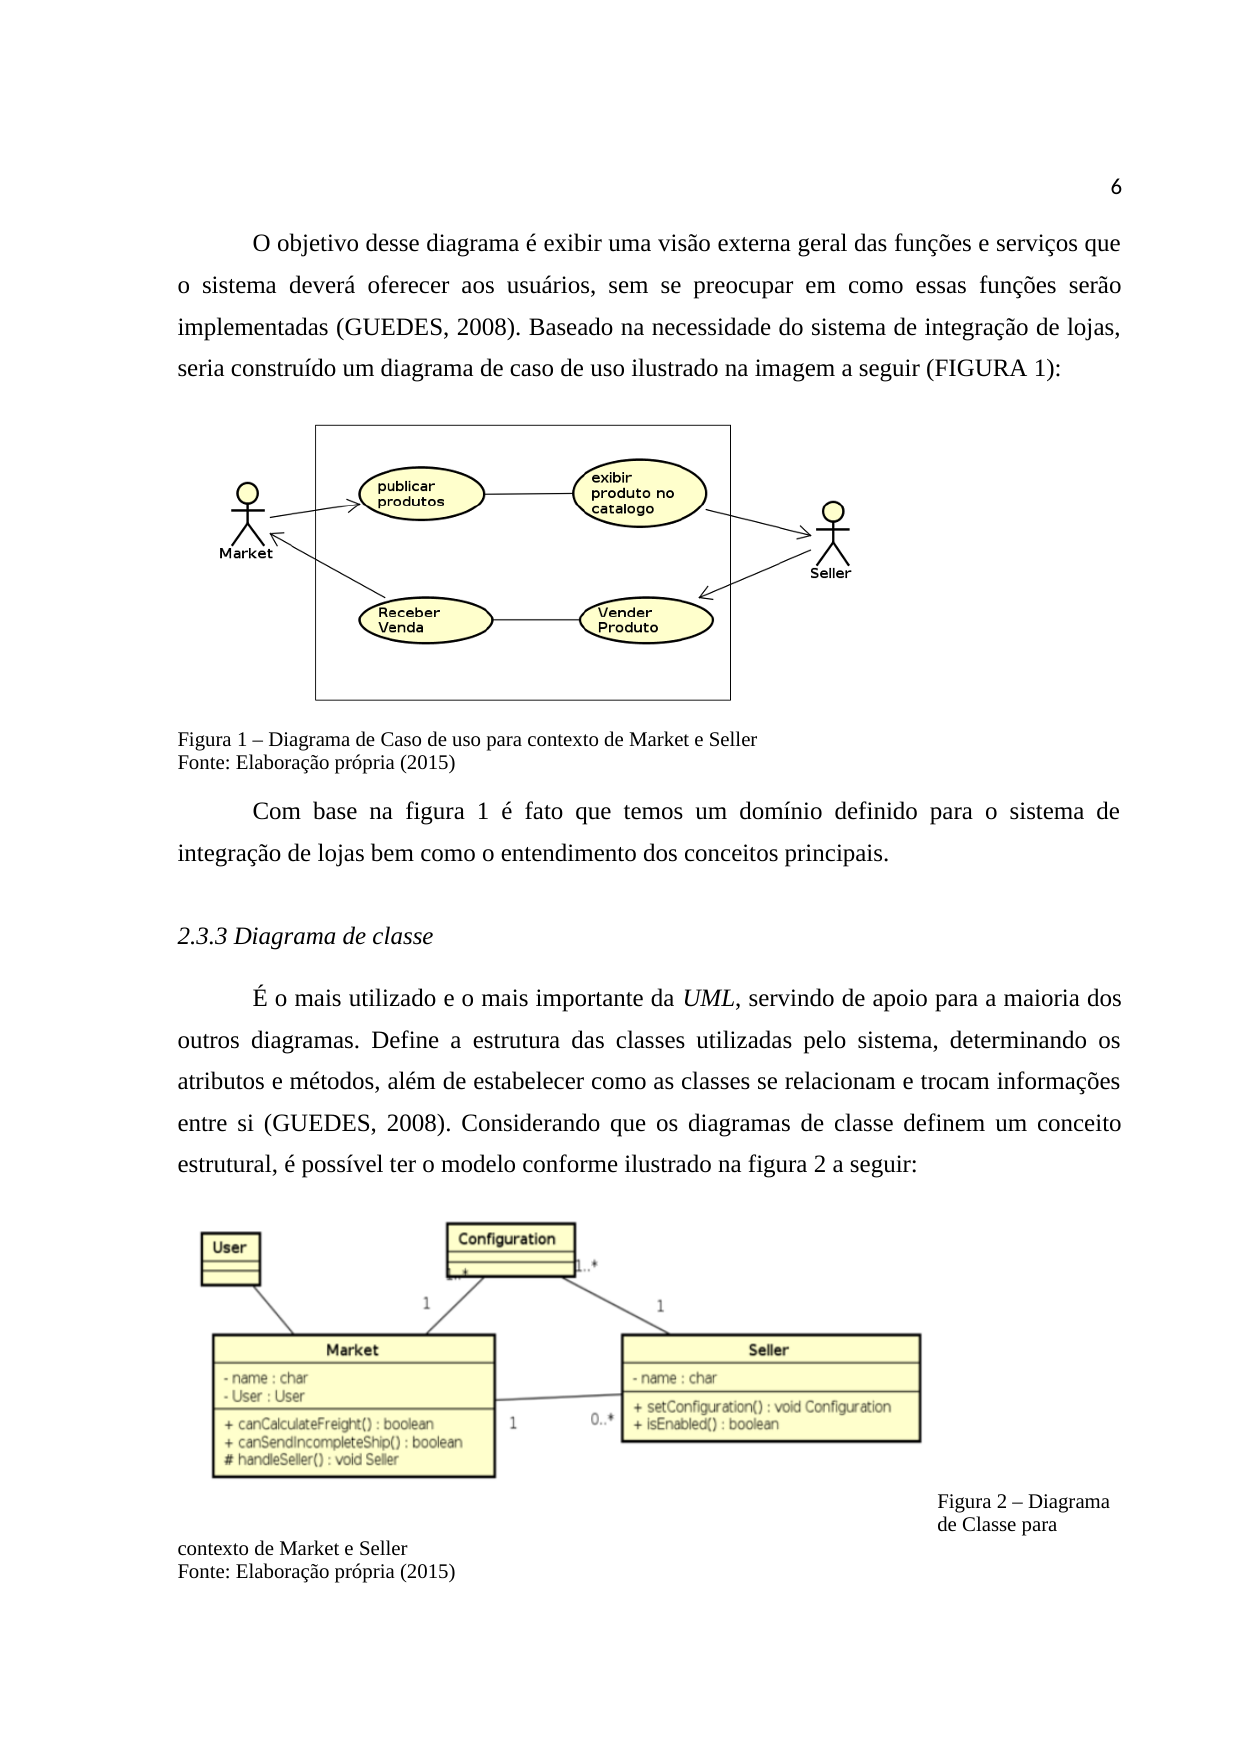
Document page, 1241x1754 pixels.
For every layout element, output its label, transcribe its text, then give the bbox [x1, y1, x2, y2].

picture [177, 1192, 938, 1529]
text O objetivo desse diagrama é exibir uma visão externa geral das funções e serviços que o sistema deverá oferecer aos usuários, sem se preocupar em como essas funções serão implementadas (GUEDES, 2008). Baseado na necessidade do sistema de integração de lojas, seria construído um diagrama de caso de uso ilustrado na imagem a seguir (FIGURA 1): [177, 229, 1122, 382]
text Figura 2 – Diagrama de Classe para contexto de Market e Seller Fonte: Elaboração própria (2015) [177, 1490, 1122, 1583]
text Com base na figura 1 é fato que temos um domínio definido para o sistema de integração de lojas bem como o entendimento dos conceitos principais. [177, 797, 1122, 867]
text 2.3.3 Diagrama de classe [177, 922, 1122, 950]
text Figura 1 – Diagrama de Caso de uso para contexto de Market e Seller Fonte: Elaboração própria (2015) [177, 396, 1122, 774]
text É o mais utilizado e o mais importante da UML, servindo de apoio para a maioria dos outros diagramas. Define a estrutura das classes utilizadas pelo sistema, determinando os atributos e métodos, além de estabelecer como as classes se relacionam e trocam informações entre si (GUEDES, 2008). Considerando que os diagramas de classe definem um conceito estrutural, é possível ter o modelo conforme ilustrado na figura 2 a seguir: [177, 984, 1122, 1178]
picture [194, 395, 877, 728]
